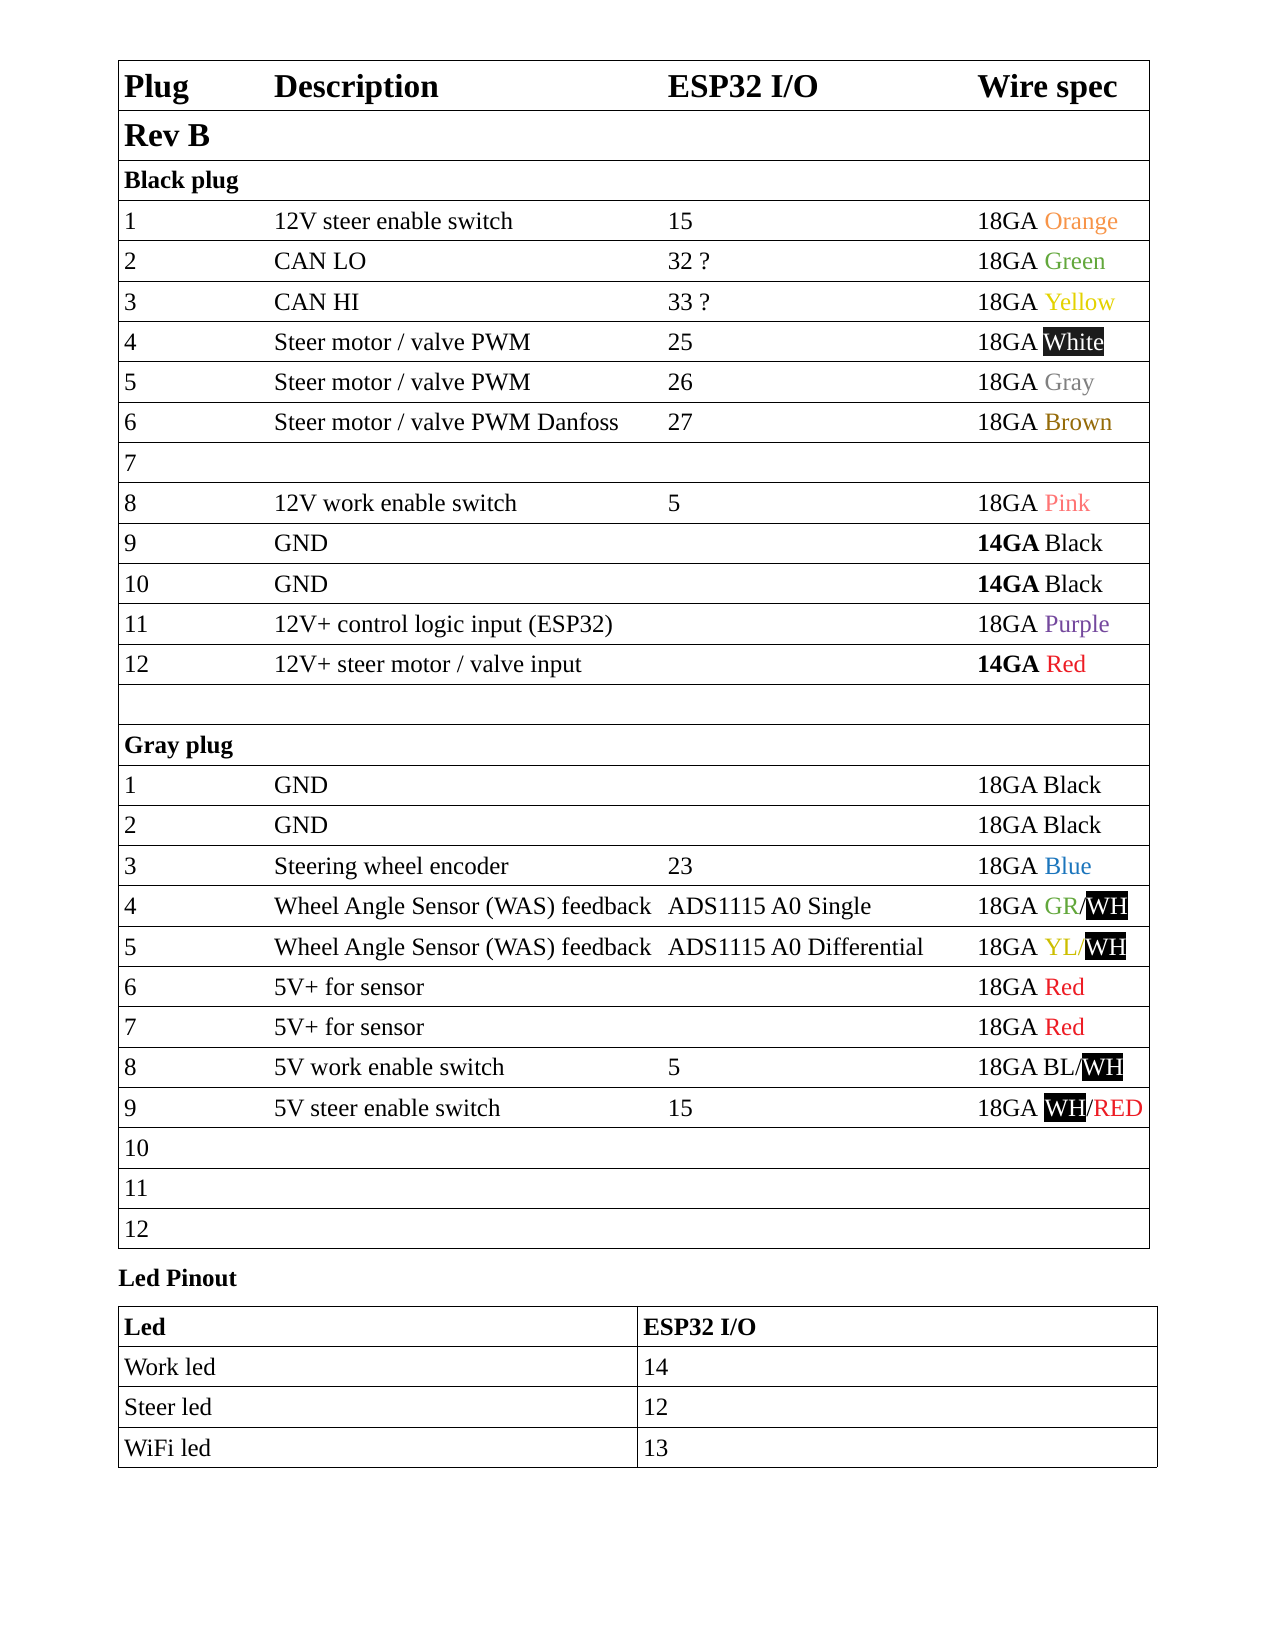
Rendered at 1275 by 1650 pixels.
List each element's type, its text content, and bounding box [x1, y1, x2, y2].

table_cell 23 [662, 846, 971, 885]
table_cell 4 [119, 322, 268, 361]
table_cell [971, 1209, 1149, 1248]
table_cell 12V steer enable switch [268, 201, 662, 240]
table_cell 14GA Red [971, 645, 1149, 684]
table_cell Steer led [119, 1387, 637, 1427]
table_cell [662, 111, 971, 160]
table_cell 9 [119, 1088, 268, 1127]
table_cell 5V steer enable switch [268, 1088, 662, 1127]
table_cell 18GA BL/WH [971, 1048, 1149, 1087]
table_cell [662, 685, 971, 724]
table_cell 18GA Pink [971, 483, 1149, 523]
table_cell 10 [119, 564, 268, 603]
table_cell 4 [119, 886, 268, 926]
table_cell 18GA WH/RED [971, 1088, 1149, 1127]
table_cell [971, 685, 1149, 724]
table_cell 15 [662, 201, 971, 240]
table_cell 18GA Red [971, 1007, 1149, 1047]
table_cell Steer motor / valve PWM [268, 322, 662, 361]
table_cell [268, 443, 662, 482]
table_cell 3 [119, 282, 268, 321]
table_cell [662, 1209, 971, 1248]
table_cell 5 [119, 362, 268, 402]
table_cell [268, 725, 662, 764]
table_cell 11 [119, 1169, 268, 1208]
table_cell 18GA Orange [971, 201, 1149, 240]
table_cell [662, 1007, 971, 1047]
table_cell 6 [119, 403, 268, 442]
table_cell 18GA Red [971, 967, 1149, 1006]
table_cell 1 [119, 201, 268, 240]
table_cell GND [268, 524, 662, 563]
table_cell 5V+ for sensor [268, 967, 662, 1006]
table_cell 32 ? [662, 241, 971, 281]
table_cell [662, 766, 971, 805]
table_cell 5V+ for sensor [268, 1007, 662, 1047]
table_cell 11 [119, 604, 268, 643]
table_cell WiFi led [119, 1428, 637, 1467]
table_cell Work led [119, 1347, 637, 1386]
table_cell [971, 725, 1149, 764]
table_cell [662, 967, 971, 1006]
table_cell [971, 161, 1149, 200]
table_cell Gray plug [119, 725, 268, 764]
table_cell 18GA Blue [971, 846, 1149, 885]
table_cell GND [268, 806, 662, 845]
table_cell 5 [662, 1048, 971, 1087]
table_cell 33 ? [662, 282, 971, 321]
table_cell [662, 645, 971, 684]
table_cell 18GA White [971, 322, 1149, 361]
table_cell 12 [638, 1387, 1157, 1427]
table_cell 18GA Purple [971, 604, 1149, 643]
table_header Wire spec [971, 61, 1149, 110]
table_cell [268, 1209, 662, 1248]
table_cell GND [268, 564, 662, 603]
table_cell 5V work enable switch [268, 1048, 662, 1087]
table_cell [662, 161, 971, 200]
table_cell [662, 604, 971, 643]
table_cell ADS1115 A0 Differential [662, 927, 971, 966]
table_cell 6 [119, 967, 268, 1006]
table_cell [119, 685, 268, 724]
table_header Plug [119, 61, 268, 110]
table_cell [971, 1128, 1149, 1168]
table_header ESP32 I/O [662, 61, 971, 110]
table_cell 18GA Black [971, 766, 1149, 805]
table_cell 14 [638, 1347, 1157, 1386]
table_cell Wheel Angle Sensor (WAS) feedback [268, 886, 662, 926]
table_cell Wheel Angle Sensor (WAS) feedback [268, 927, 662, 966]
table_cell 2 [119, 241, 268, 281]
table_cell 12V work enable switch [268, 483, 662, 523]
table_cell 18GA YL/WH [971, 927, 1149, 966]
table_cell 9 [119, 524, 268, 563]
table_cell 13 [638, 1428, 1157, 1467]
table_cell 1 [119, 766, 268, 805]
text Led Pinout [118, 1263, 1157, 1291]
table_cell 3 [119, 846, 268, 885]
table_cell [971, 443, 1149, 482]
table_cell 18GA GR/WH [971, 886, 1149, 926]
table_cell 8 [119, 483, 268, 523]
table_cell 14GA Black [971, 524, 1149, 563]
table_cell Black plug [119, 161, 268, 200]
table_cell 18GA Black [971, 806, 1149, 845]
table_cell 25 [662, 322, 971, 361]
table_cell Steer motor / valve PWM [268, 362, 662, 402]
table_cell 18GA Yellow [971, 282, 1149, 321]
table_cell [268, 161, 662, 200]
table_cell [662, 725, 971, 764]
table_cell 10 [119, 1128, 268, 1168]
table_cell 5 [662, 483, 971, 523]
table_cell 18GA Green [971, 241, 1149, 281]
table_cell [268, 685, 662, 724]
table_cell CAN LO [268, 241, 662, 281]
table_cell 18GA Brown [971, 403, 1149, 442]
table_cell 27 [662, 403, 971, 442]
table_cell 18GA Gray [971, 362, 1149, 402]
table_cell Steer motor / valve PWM Danfoss [268, 403, 662, 442]
table_cell [662, 1128, 971, 1168]
table_cell ADS1115 A0 Single [662, 886, 971, 926]
table_cell 7 [119, 1007, 268, 1047]
table_cell [662, 443, 971, 482]
table_cell [268, 111, 662, 160]
table_cell 12 [119, 645, 268, 684]
table_cell [662, 806, 971, 845]
table_cell Rev B [119, 111, 268, 160]
table_cell [662, 1169, 971, 1208]
table_cell 14GA Black [971, 564, 1149, 603]
table_header Led [119, 1307, 637, 1346]
table_cell [268, 1169, 662, 1208]
table_cell 2 [119, 806, 268, 845]
table_cell [971, 1169, 1149, 1208]
table_cell GND [268, 766, 662, 805]
table_cell 12V+ control logic input (ESP32) [268, 604, 662, 643]
table_header ESP32 I/O [638, 1307, 1157, 1346]
table_cell 15 [662, 1088, 971, 1127]
table_cell Steering wheel encoder [268, 846, 662, 885]
table_cell 12V+ steer motor / valve input [268, 645, 662, 684]
table_cell 5 [119, 927, 268, 966]
table_cell 12 [119, 1209, 268, 1248]
table_header Description [268, 61, 662, 110]
table_cell [971, 111, 1149, 160]
table_cell [662, 564, 971, 603]
table_cell 7 [119, 443, 268, 482]
table_cell [268, 1128, 662, 1168]
table_cell 8 [119, 1048, 268, 1087]
table_cell [662, 524, 971, 563]
table_cell CAN HI [268, 282, 662, 321]
table_cell 26 [662, 362, 971, 402]
